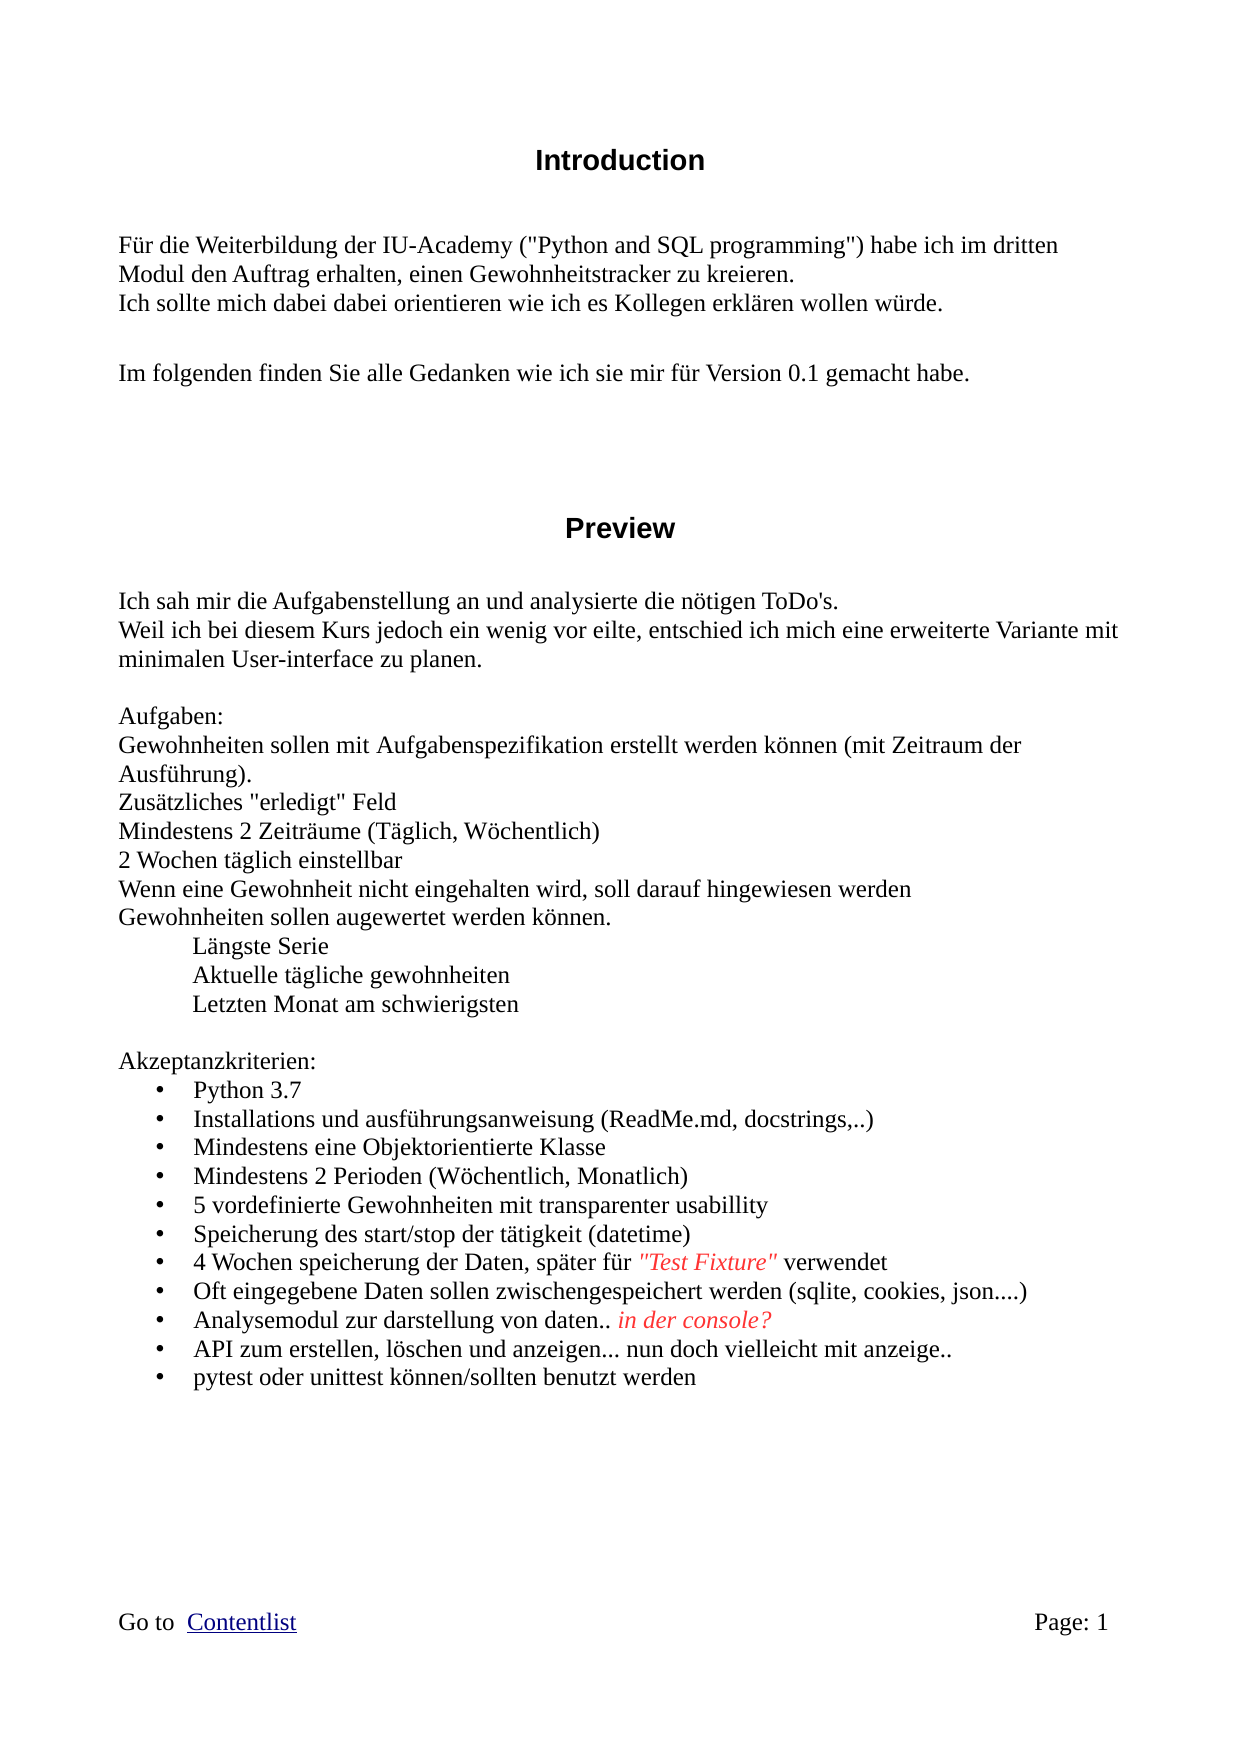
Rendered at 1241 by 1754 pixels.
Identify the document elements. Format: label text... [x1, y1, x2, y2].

list Speicherung des start/stop der tätigkeit (datetime) [156, 1219, 1122, 1247]
text Längste Serie Aktuelle tägliche gewohnheiten [118, 931, 1122, 989]
list Python 3.7 [156, 1075, 1122, 1104]
text Gewohnheiten sollen mit Aufgabenspezifikation erstellt werden können (mit Zeitraum der Ausführung). [118, 730, 1122, 787]
text Aufgaben: [118, 701, 1122, 730]
text Letzten Monat am schwierigsten [118, 989, 1122, 1017]
subtitle Introduction [118, 143, 1122, 177]
text Ich sah mir die Aufgabenstellung an und analysierte die nötigen ToDo's. Weil ich bei diesem Kurs jedoch ein wenig vor eilte, entschied ich mich eine erweiterte Variante mit minimalen User-interface zu planen. [118, 586, 1122, 701]
list Installations und ausführungsanweisung (ReadMe.md, docstrings,..) [156, 1104, 1122, 1132]
text Akzeptanzkriterien: [118, 1046, 1122, 1075]
list Mindestens 2 Perioden (Wöchentlich, Monatlich) [156, 1161, 1122, 1190]
list Mindestens eine Objektorientierte Klasse [156, 1132, 1122, 1161]
list 4 Wochen speicherung der Daten, später für "Test Fixture" verwendet [156, 1247, 1122, 1276]
list pytest oder unittest können/sollten benutzt werden [156, 1362, 1122, 1391]
text Zusätzliches "erledigt" Feld Mindestens 2 Zeiträume (Täglich, Wöchentlich) [118, 787, 1122, 845]
list Analysemodul zur darstellung von daten.. in der console? [156, 1305, 1122, 1334]
list API zum erstellen, löschen und anzeigen... nun doch vielleicht mit anzeige.. [156, 1334, 1122, 1362]
text Im folgenden finden Sie alle Gedanken wie ich sie mir für Version 0.1 gemacht habe. [118, 329, 1122, 387]
text Für die Weiterbildung der IU-Academy ("Python and SQL programming") habe ich im dritten Modul den Auftrag erhalten, einen Gewohnheitstracker zu kreieren. Ich sollte mich dabei dabei orientieren wie ich es Kollegen erklären wollen würde. [118, 230, 1122, 317]
list Oft eingegebene Daten sollen zwischengespeichert werden (sqlite, cookies, json....) [156, 1276, 1122, 1305]
list 5 vordefinierte Gewohnheiten mit transparenter usabillity [156, 1190, 1122, 1219]
text Gewohnheiten sollen augewertet werden können. [118, 902, 1122, 931]
text Wenn eine Gewohnheit nicht eingehalten wird, soll darauf hingewiesen werden [118, 874, 1122, 902]
subtitle Preview [118, 511, 1122, 545]
text 2 Wochen täglich einstellbar [118, 845, 1122, 874]
